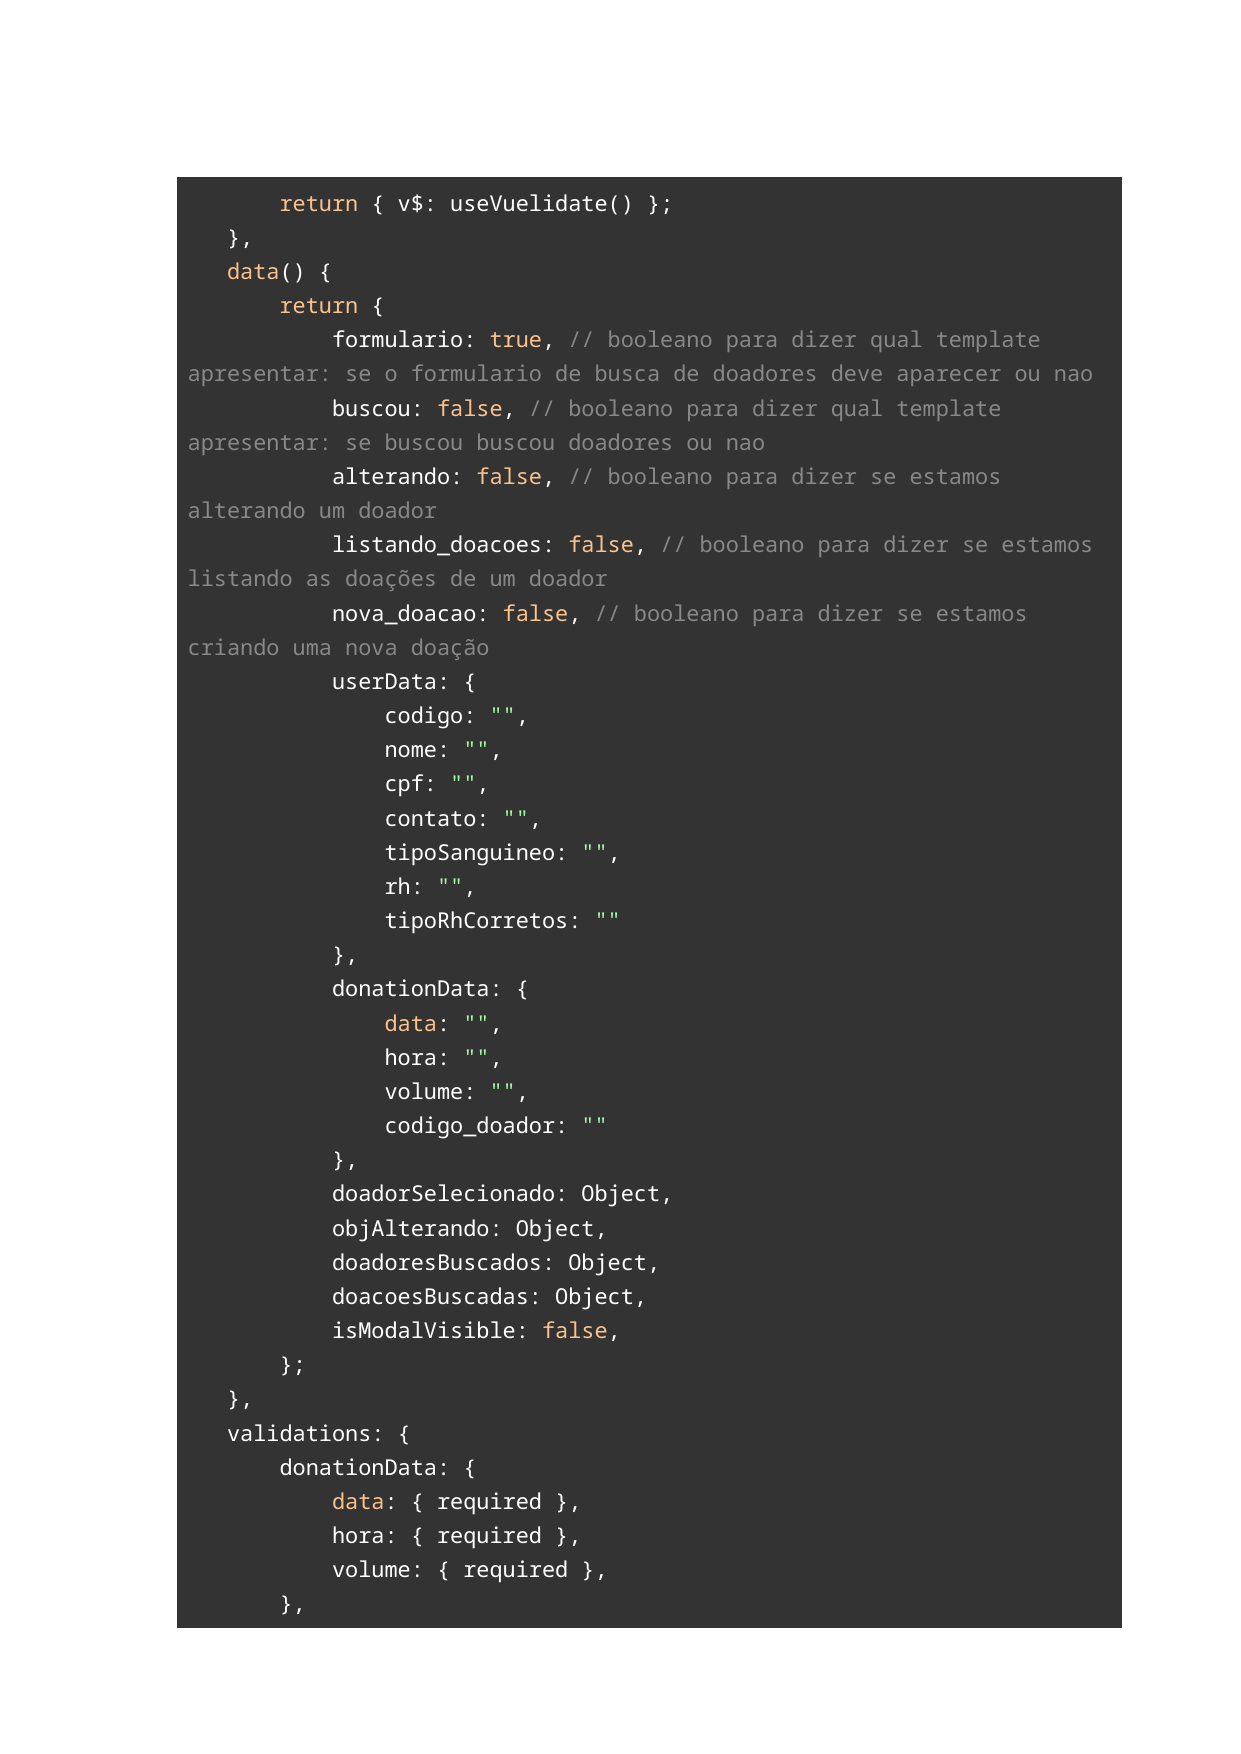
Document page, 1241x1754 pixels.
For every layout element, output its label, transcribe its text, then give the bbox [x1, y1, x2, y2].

table_header return { v$: useVuelidate() }; }, data() { return { formulario: true, // booleano para dizer qual template apresentar: se o formulario de busca de doadores deve aparecer ou nao buscou: false, // booleano para dizer qual template apresentar: se buscou buscou doadores ou nao alterando: false, // booleano para dizer se estamos alterando um doador listando_doacoes: false, // booleano para dizer se estamos listando as doações de um doador nova_doacao: false, // booleano para dizer se estamos criando uma nova doação userData: { codigo: "", nome: "", cpf: "", contato: "", tipoSanguineo: "", rh: "", tipoRhCorretos: "" }, donationData: { data: "", hora: "", volume: "", codigo_doador: "" }, doadorSelecionado: Object, objAlterando: Object, doadoresBuscados: Object, doacoesBuscadas: Object, isModalVisible: false, }; }, validations: { donationData: { data: { required }, hora: { required }, volume: { required }, }, [177, 177, 1122, 1628]
